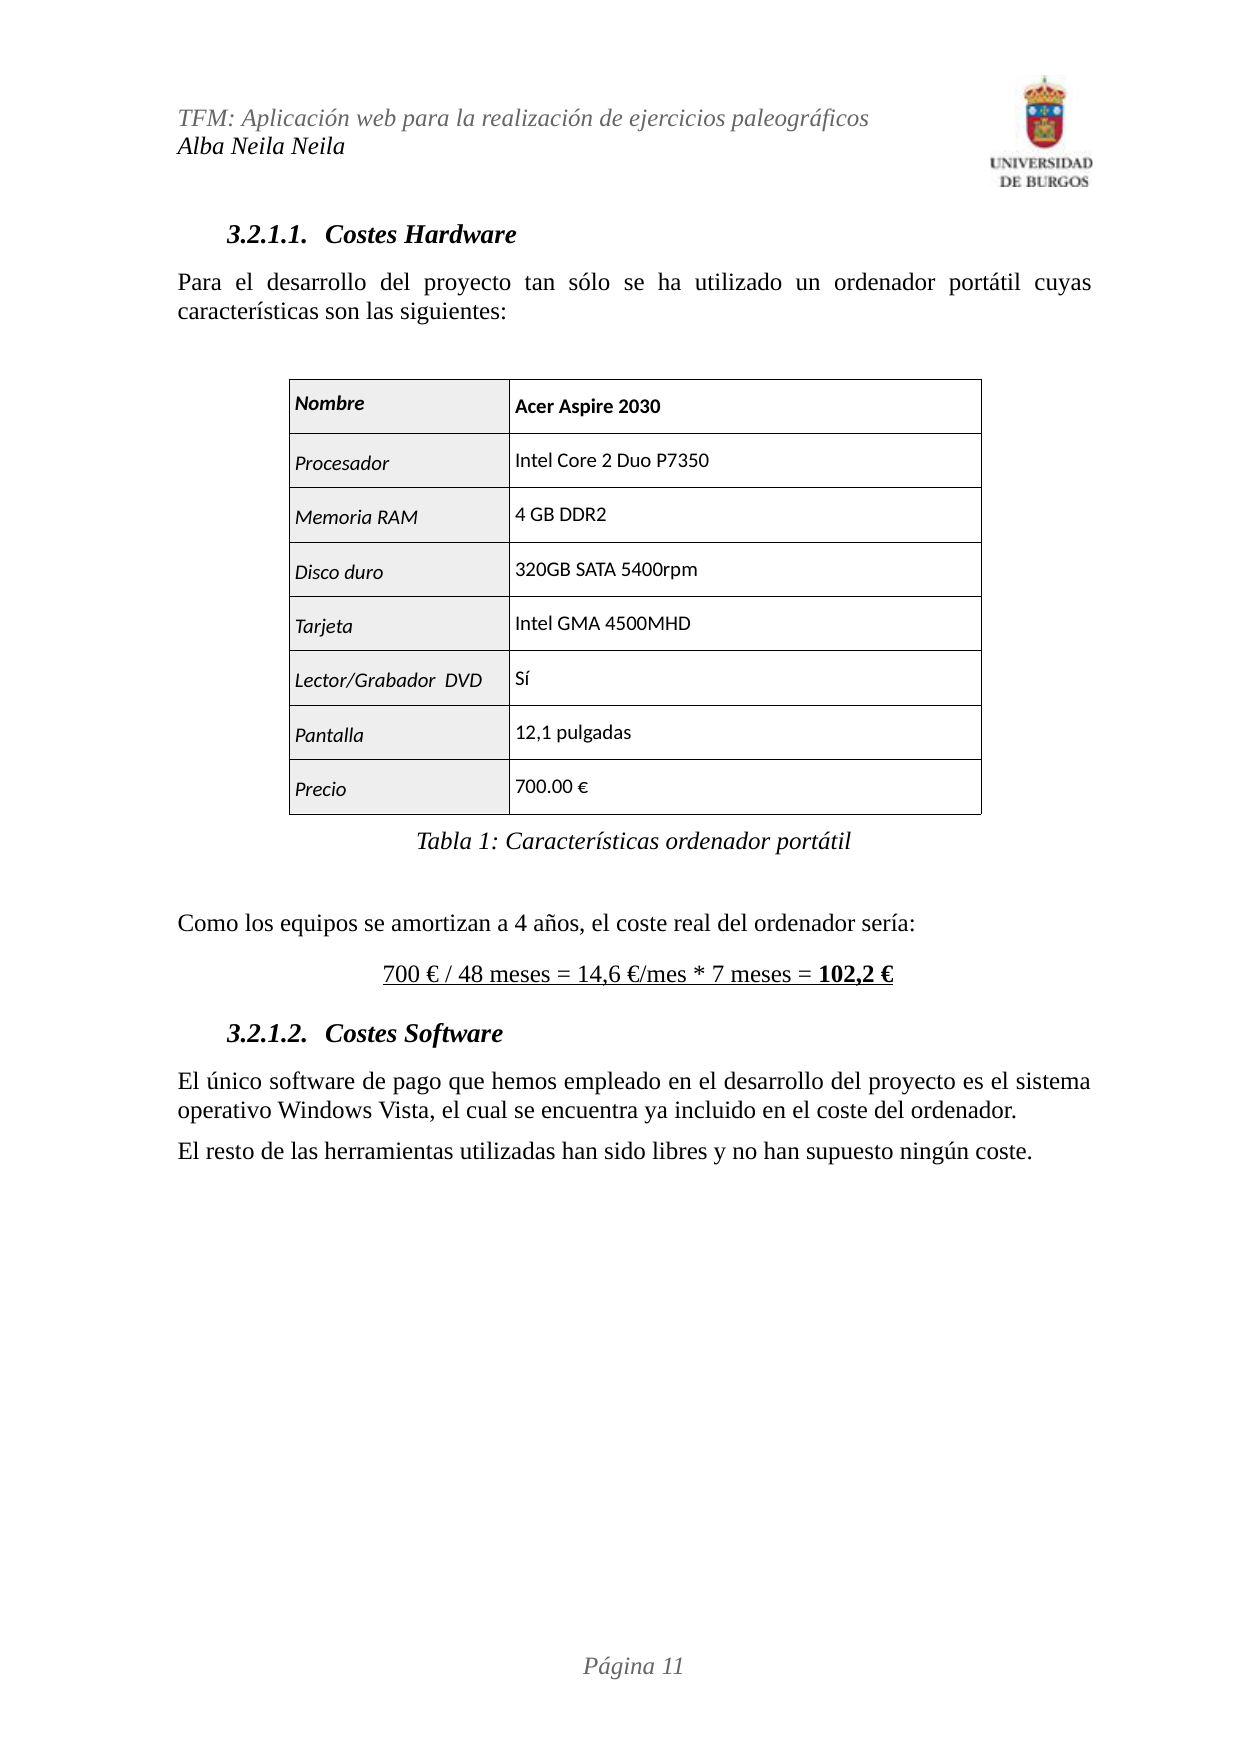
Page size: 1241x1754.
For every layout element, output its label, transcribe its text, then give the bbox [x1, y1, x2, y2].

picture [990, 75, 1093, 187]
table_cell Intel GMA 4500MHD [510, 597, 981, 650]
text Como los equipos se amortizan a 4 años, el coste real del ordenador sería: [177, 908, 1092, 937]
table_cell Memoria RAM [290, 488, 509, 542]
table_cell 12,1 pulgadas [510, 706, 981, 759]
text Para el desarrollo del proyecto tan sólo se ha utilizado un ordenador portátil cuyas características son las siguientes: [177, 267, 1092, 325]
subtitle Costes Software [227, 1003, 1092, 1048]
table_cell Pantalla [290, 706, 509, 759]
table_cell Lector/Grabador DVD [290, 651, 509, 705]
table_header Acer Aspire 2030 [510, 380, 981, 433]
table_cell Sí [510, 651, 981, 705]
table_header Nombre [290, 380, 509, 433]
text El resto de las herramientas utilizadas han sido libres y no han supuesto ningún coste. [177, 1136, 1092, 1165]
text 700 € / 48 meses = 14,6 €/mes * 7 meses = 102,2 € [198, 959, 1078, 987]
table_cell Disco duro [290, 543, 509, 596]
table_cell 700,00 € [510, 760, 981, 813]
table_cell 4 GB DDR2 [510, 488, 981, 542]
table_cell Precio [290, 760, 509, 813]
table_cell Intel Core 2 Duo P7350 [510, 434, 981, 487]
text Tabla 1: Características ordenador portátil [177, 826, 1092, 855]
table_cell Procesador [290, 434, 509, 487]
table_cell Tarjeta [290, 597, 509, 650]
text El único software de pago que hemos empleado en el desarrollo del proyecto es el sistema operativo Windows Vista, el cual se encuentra ya incluido en el coste del ordenador. [177, 1066, 1092, 1123]
table_cell 320GB SATA 5400rpm [510, 543, 981, 596]
subtitle Costes Hardware [227, 218, 1092, 249]
